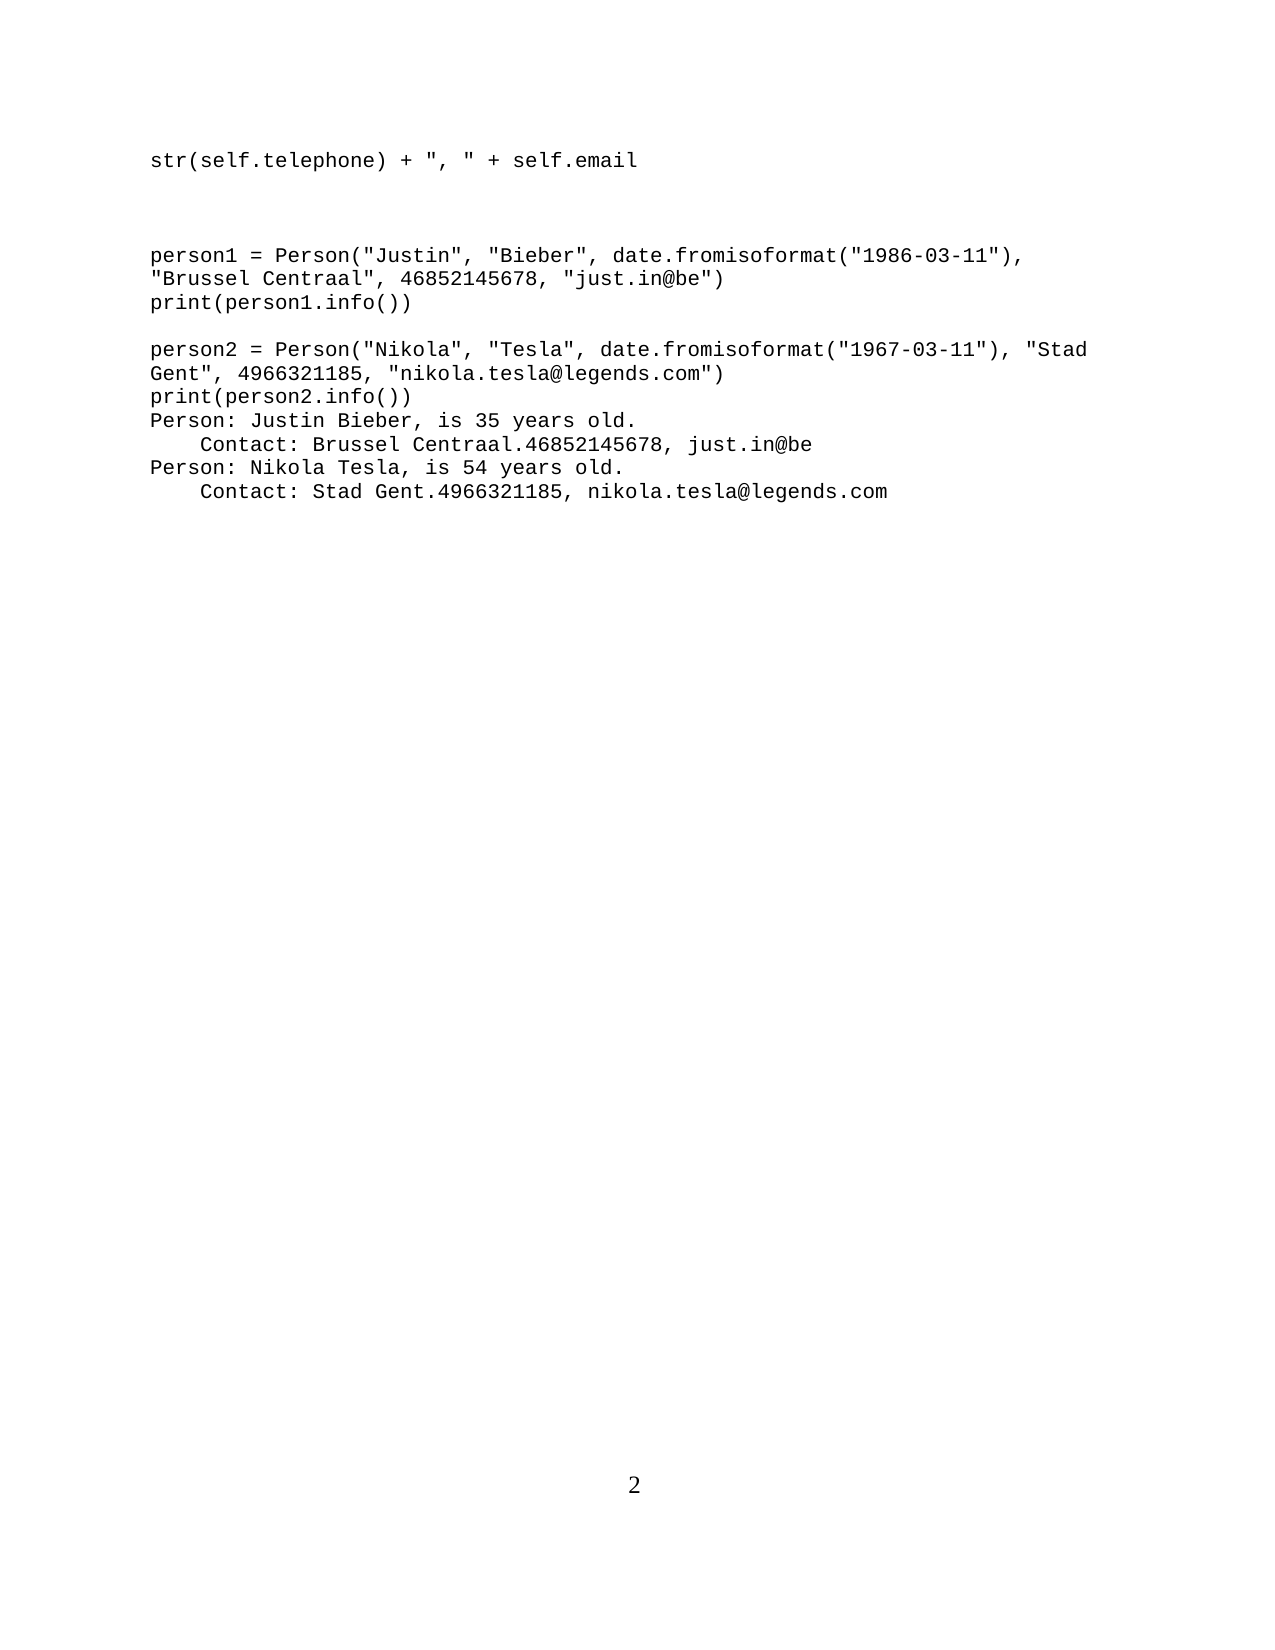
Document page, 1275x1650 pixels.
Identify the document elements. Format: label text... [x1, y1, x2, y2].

text Person: Nikola Tesla, is 54 years old. [150, 457, 1125, 481]
text Contact: Brussel Centraal.46852145678, just.in@be [150, 434, 1125, 457]
text print(person1.info()) [150, 292, 1125, 316]
text print(person2.info()) [150, 386, 1125, 410]
text Contact: Stad Gent.4966321185, nikola.tesla@legends.com [150, 481, 1125, 505]
text person1 = Person("Justin", "Bieber", date.fromisoformat("1986-03-11"), "Brussel Centraal", 46852145678, "just.in@be") [150, 244, 1125, 292]
text person2 = Person("Nikola", "Tesla", date.fromisoformat("1967-03-11"), "Stad Gent", 4966321185, "nikola.tesla@legends.com") [150, 339, 1125, 386]
text str(self.telephone) + ", " + self.email [150, 150, 1125, 174]
text Person: Justin Bieber, is 35 years old. [150, 410, 1125, 434]
